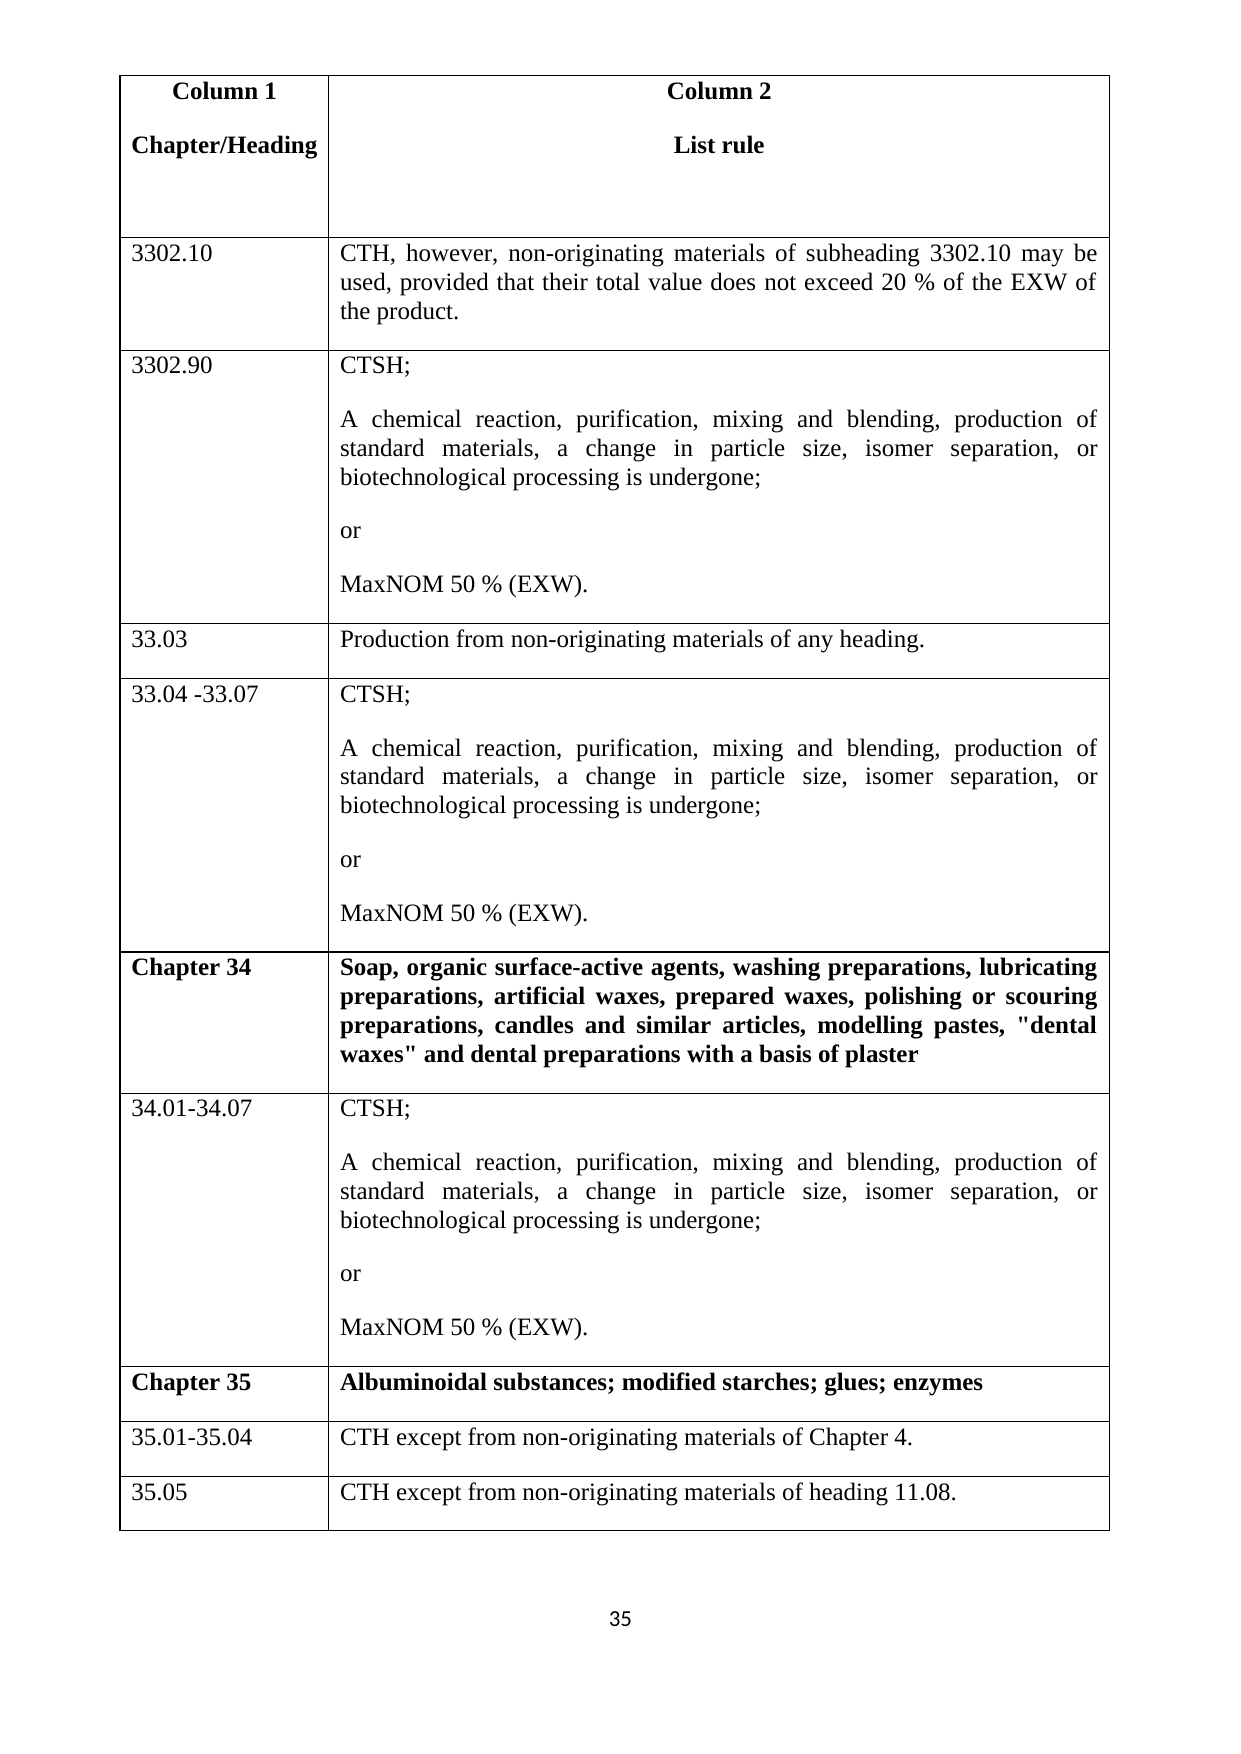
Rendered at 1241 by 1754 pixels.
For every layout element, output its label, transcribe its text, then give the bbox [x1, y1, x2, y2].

table_cell 34.01-34.07 [121, 1094, 328, 1366]
table_cell Production from non-originating materials of any heading. [329, 624, 1109, 678]
table_cell CTH, however, non-originating materials of subheading 3302.10 may be used, provided that their total value does not exceed 20 % of the EXW of the product. [329, 238, 1109, 349]
table_cell CTH except from non-originating materials of heading 11.08. [329, 1477, 1109, 1530]
table_cell 3302.90 [121, 351, 328, 623]
table_cell 33.04 -33.07 [121, 679, 328, 951]
table_header Column 1 Chapter/Heading [121, 76, 328, 237]
table_cell CTSH; A chemical reaction, purification, mixing and blending, production of standard materials, a change in particle size, isomer separation, or biotechnological processing is undergone; or MaxNOM 50 % (EXW). [329, 679, 1109, 951]
table_cell 35.01-35.04 [121, 1422, 328, 1476]
table_cell 35.05 [121, 1477, 328, 1530]
table_cell Soap, organic surface-active agents, washing preparations, lubricating preparations, artificial waxes, prepared waxes, polishing or scouring preparations, candles and similar articles, modelling pastes, "dental waxes" and dental preparations with a basis of plaster [329, 953, 1109, 1092]
table_cell CTH except from non-originating materials of Chapter 4. [329, 1422, 1109, 1476]
table_cell Chapter 35 [121, 1367, 328, 1421]
table_cell 3302.10 [121, 238, 328, 349]
table_cell CTSH; A chemical reaction, purification, mixing and blending, production of standard materials, a change in particle size, isomer separation, or biotechnological processing is undergone; or MaxNOM 50 % (EXW). [329, 351, 1109, 623]
table_cell CTSH; A chemical reaction, purification, mixing and blending, production of standard materials, a change in particle size, isomer separation, or biotechnological processing is undergone; or MaxNOM 50 % (EXW). [329, 1094, 1109, 1366]
table_cell Albuminoidal substances; modified starches; glues; enzymes [329, 1367, 1109, 1421]
table_header Column 2 List rule [329, 76, 1109, 237]
table_cell 33.03 [121, 624, 328, 678]
table_cell Chapter 34 [121, 953, 328, 1092]
